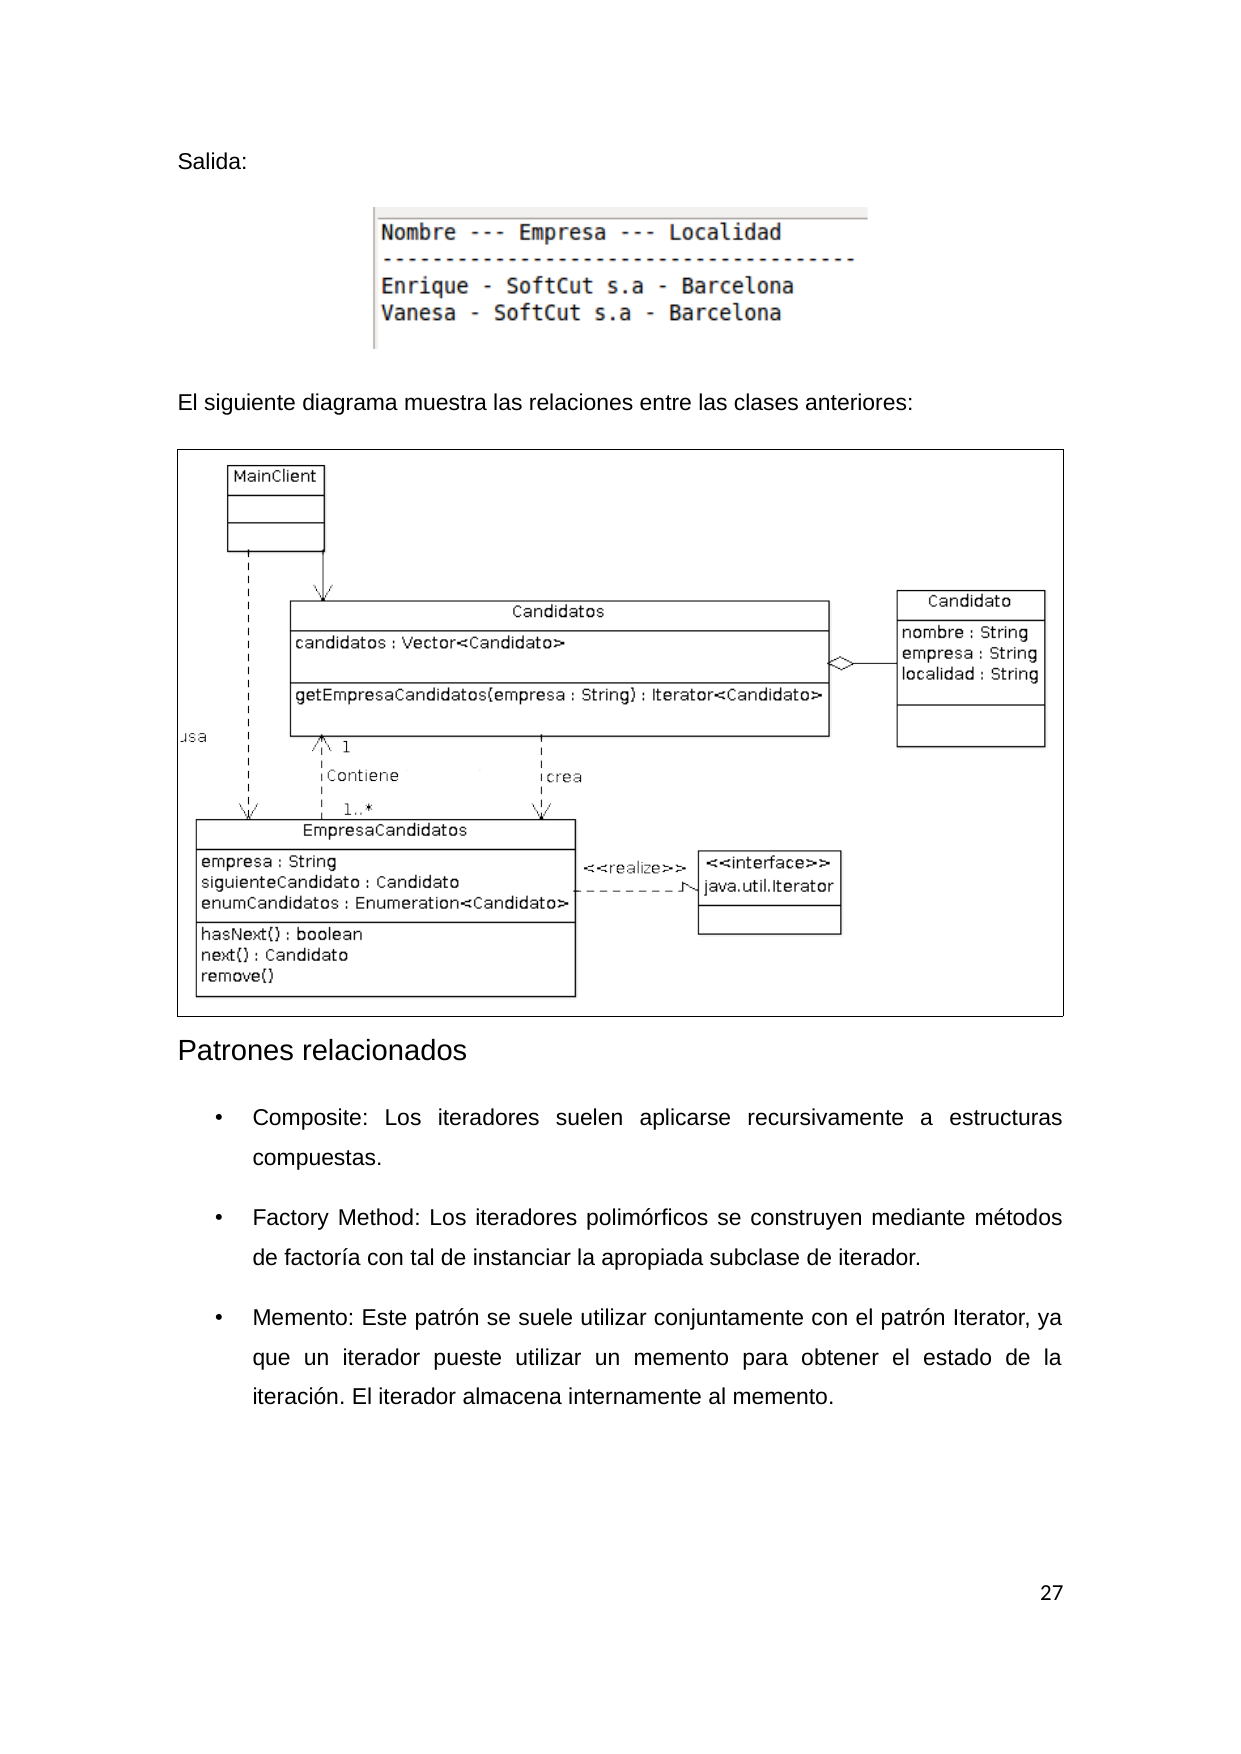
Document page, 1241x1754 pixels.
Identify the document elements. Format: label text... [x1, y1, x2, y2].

text [178, 450, 1063, 1016]
text Salida: [177, 148, 1063, 174]
picture [372, 207, 868, 349]
text Patrones relacionados [177, 1017, 1063, 1067]
list Memento: Este patrón se suele utilizar conjuntamente con el patrón Iterator, ya que un iterador pueste utilizar un memento para obtener el estado de la iteración. El iterador almacena internamente al memento. [215, 1304, 1063, 1409]
list Composite: Los iteradores suelen aplicarse recursivamente a estructuras compuestas. [215, 1104, 1063, 1170]
text El siguiente diagrama muestra las relaciones entre las clases anteriores: [177, 389, 1063, 415]
list Factory Method: Los iteradores polimórficos se construyen mediante métodos de factoría con tal de instanciar la apropiada subclase de iterador. [215, 1204, 1063, 1270]
picture [180, 452, 1060, 1013]
